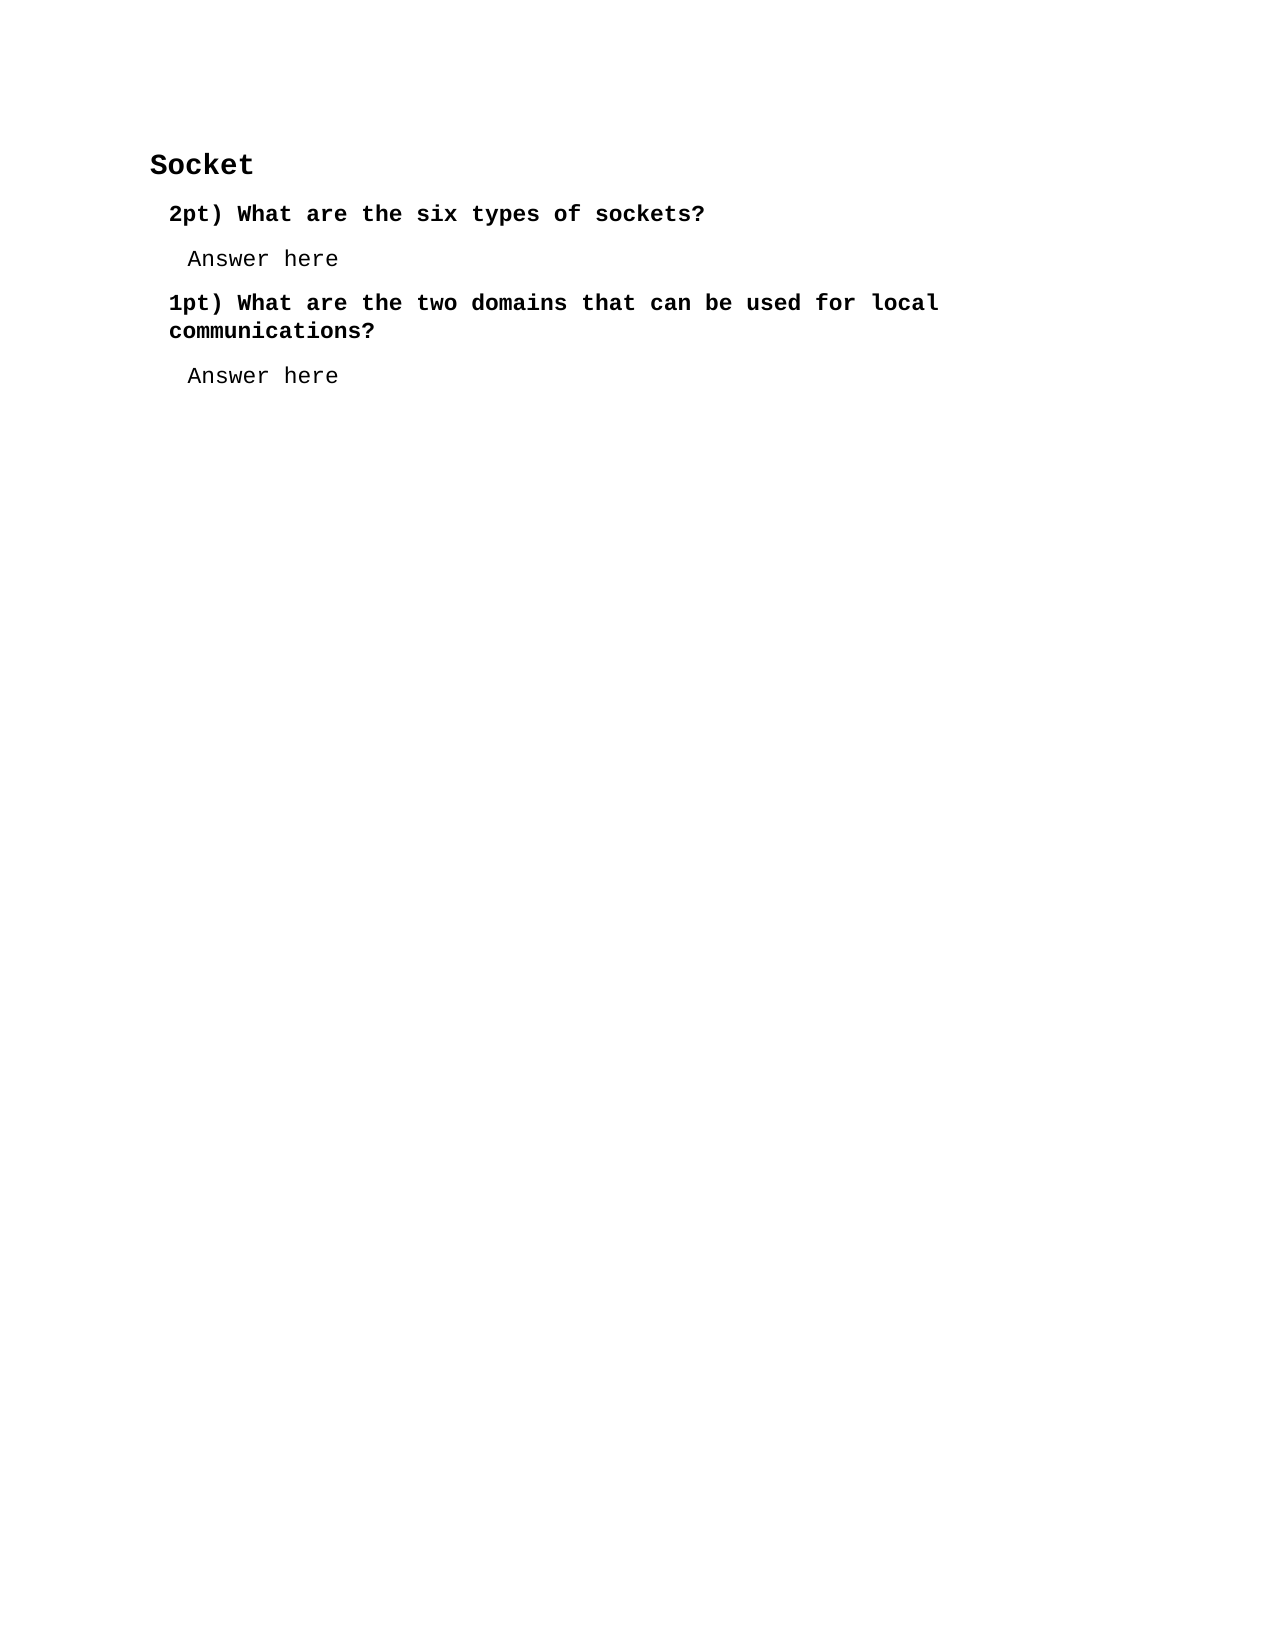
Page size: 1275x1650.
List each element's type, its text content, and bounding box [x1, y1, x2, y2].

text Socket [150, 150, 1125, 183]
text Answer here [187, 247, 1125, 273]
text 1pt) What are the two domains that can be used for local communications? [169, 291, 1125, 345]
text 2pt) What are the six types of sockets? [169, 202, 1125, 228]
text Answer here [187, 364, 1125, 390]
